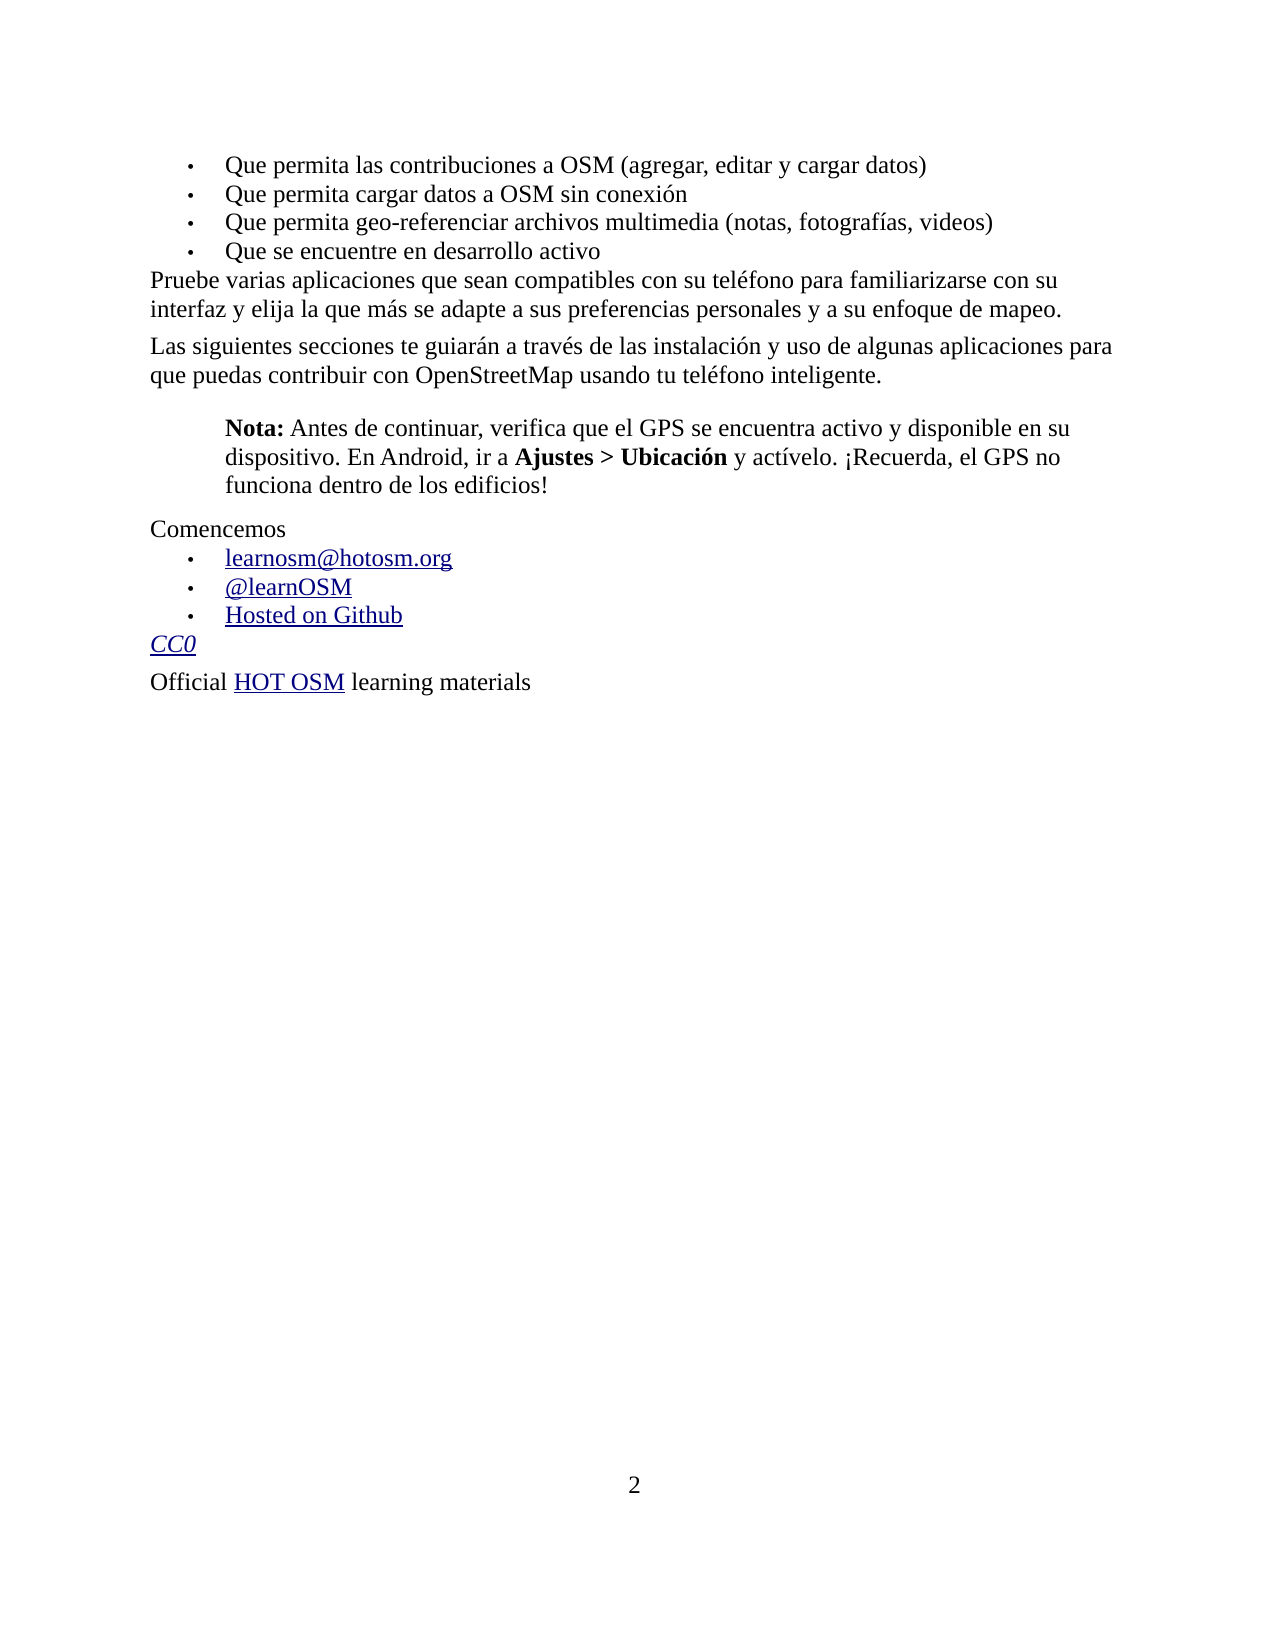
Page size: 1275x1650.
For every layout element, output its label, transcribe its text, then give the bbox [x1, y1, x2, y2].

list @learnOSM [187, 572, 1125, 600]
text Pruebe varias aplicaciones que sean compatibles con su teléfono para familiarizarse con su interfaz y elija la que más se adapte a sus preferencias personales y a su enfoque de mapeo. [150, 265, 1125, 322]
list Que permita geo-referenciar archivos multimedia (notas, fotografías, videos) [187, 207, 1125, 236]
text Comencemos [150, 514, 1125, 543]
text Las siguientes secciones te guiarán a través de las instalación y uso de algunas aplicaciones para que puedas contribuir con OpenStreetMap usando tu teléfono inteligente. [150, 331, 1125, 389]
list learnosm@hotosm.org [187, 543, 1125, 572]
list Que permita cargar datos a OSM sin conexión [187, 179, 1125, 207]
list Que se encuentre en desarrollo activo [187, 236, 1125, 265]
text Official HOT OSM learning materials [150, 667, 1125, 696]
list Que permita las contribuciones a OSM (agregar, editar y cargar datos) [187, 150, 1125, 179]
list Hosted on Github [187, 600, 1125, 629]
text CC0 [150, 629, 1125, 658]
text Nota: Antes de continuar, verifica que el GPS se encuentra activo y disponible en su dispositivo. En Android, ir a Ajustes > Ubicación y actívelo. ¡Recuerda, el GPS no funciona dentro de los edificios! [225, 413, 1125, 499]
